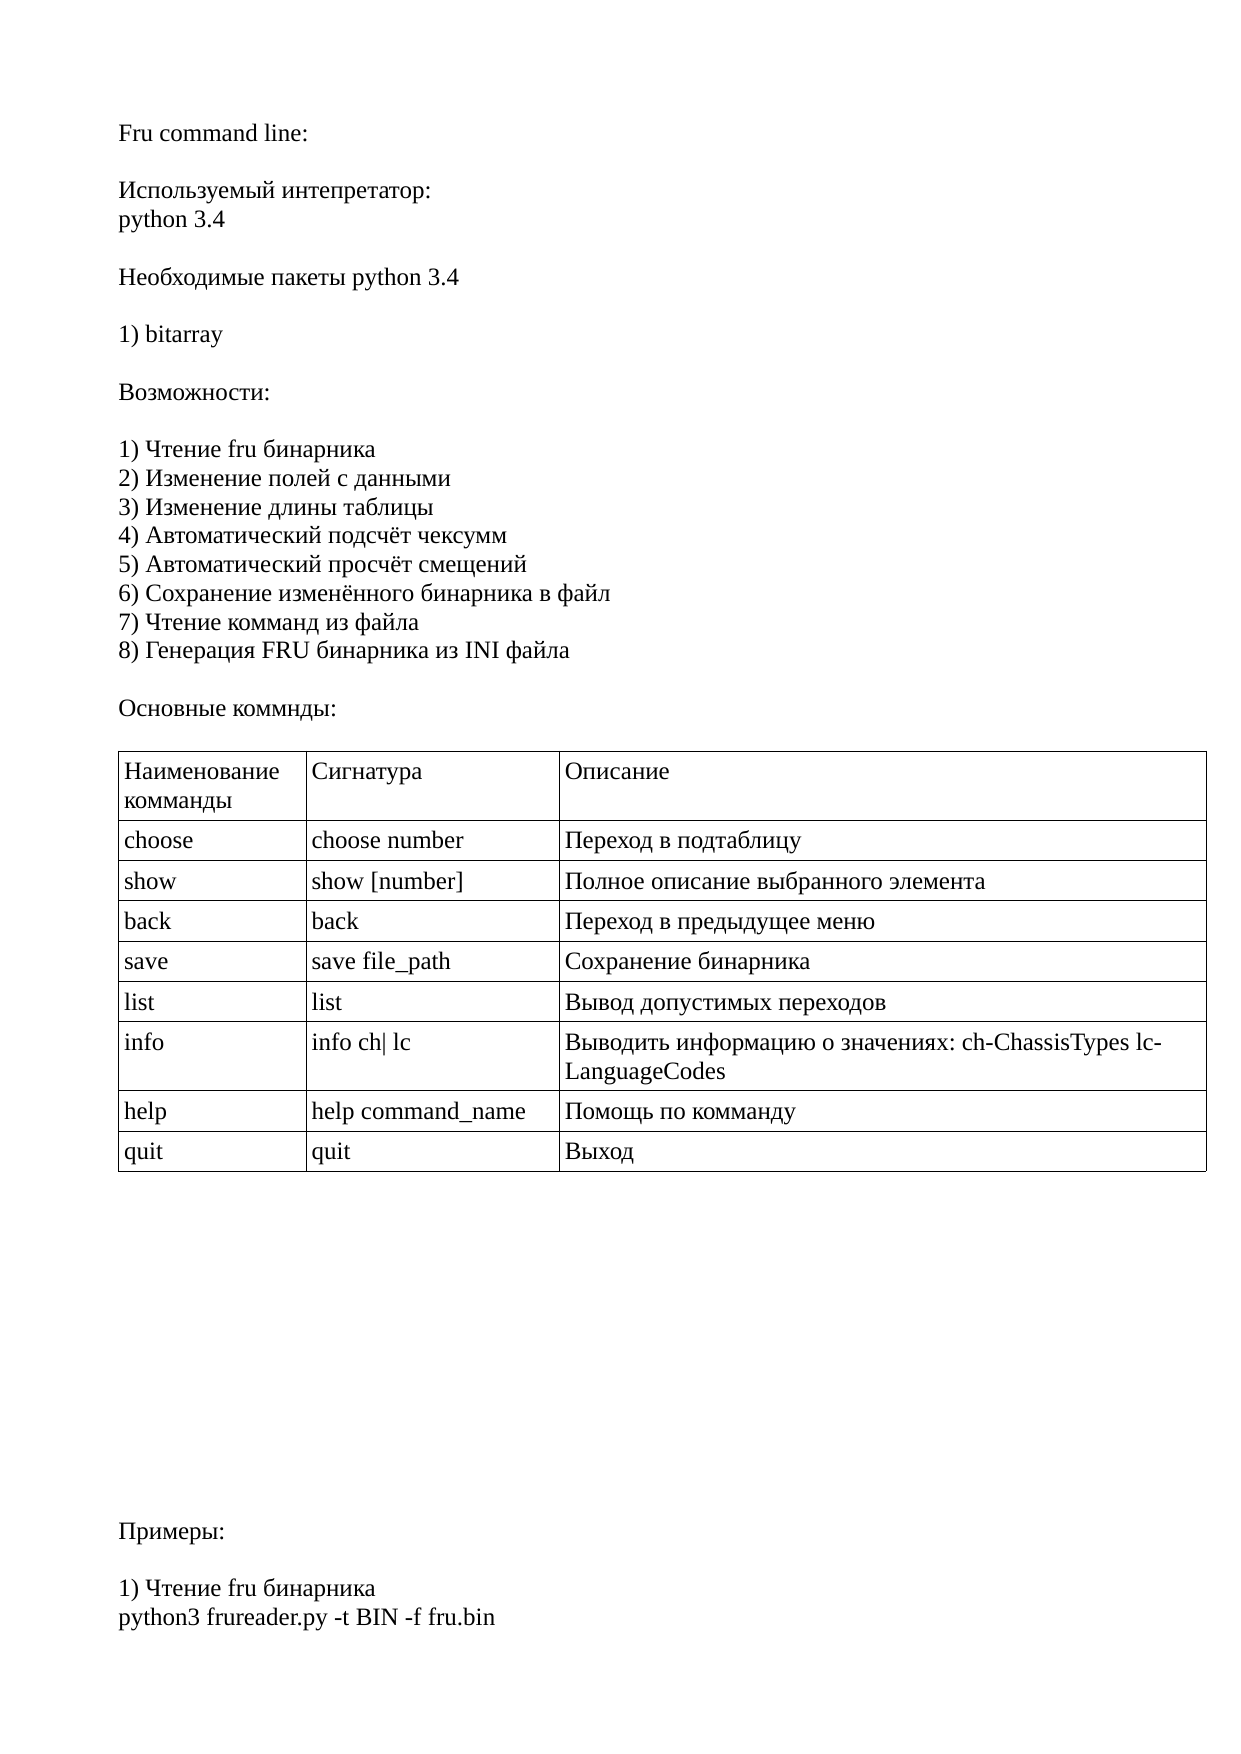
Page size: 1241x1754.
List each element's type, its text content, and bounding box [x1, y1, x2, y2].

text Используемый интепретатор: [118, 176, 1122, 204]
text Необходимые пакеты python 3.4 [118, 262, 1122, 291]
text 8) Генерация FRU бинарника из INI файла [118, 636, 1122, 664]
text 1) Чтение fru бинарника [118, 434, 1122, 463]
text 6) Сохранение изменённого бинарника в файл [118, 578, 1122, 607]
text 7) Чтение комманд из файла [118, 607, 1122, 636]
text 1) bitarray [118, 319, 1122, 348]
table_cell Переход в подтаблицу [560, 821, 1206, 860]
table_header Сигнатура [307, 752, 559, 820]
text python 3.4 [118, 204, 1122, 233]
table_cell choose [119, 821, 306, 860]
table_cell save file_path [307, 942, 559, 981]
table_cell Переход в предыдущее меню [560, 901, 1206, 941]
text Fru command line: [118, 118, 1122, 147]
table_cell list [307, 982, 559, 1021]
table_cell Выводить информацию о значениях: ch-ChassisTypes lc-LanguageCodes [560, 1022, 1206, 1090]
table_cell quit [307, 1132, 559, 1171]
table_cell Выход [560, 1132, 1206, 1171]
text Примеры: [118, 1516, 1122, 1545]
table_cell list [119, 982, 306, 1021]
table_cell Полное описание выбранного элемента [560, 861, 1206, 900]
table_cell back [307, 901, 559, 941]
table_cell back [119, 901, 306, 941]
text 2) Изменение полей с данными [118, 463, 1122, 492]
table_cell help command_name [307, 1091, 559, 1131]
text Возможности: [118, 377, 1122, 406]
text 4) Автоматический подсчёт чексумм [118, 521, 1122, 549]
text Основные коммнды: [118, 693, 1122, 722]
table_cell Помощь по комманду [560, 1091, 1206, 1131]
table_cell info ch| lc [307, 1022, 559, 1090]
table_cell info [119, 1022, 306, 1090]
table_cell Сохранение бинарника [560, 942, 1206, 981]
table_cell quit [119, 1132, 306, 1171]
table_header Описание [560, 752, 1206, 820]
table_cell save [119, 942, 306, 981]
text python3 frureader.py -t BIN -f fru.bin [118, 1602, 1122, 1631]
text 3) Изменение длины таблицы [118, 492, 1122, 521]
table_header Наименование комманды [119, 752, 306, 820]
table_cell show [number] [307, 861, 559, 900]
table_cell show [119, 861, 306, 900]
table_cell choose number [307, 821, 559, 860]
table_cell Вывод допустимых переходов [560, 982, 1206, 1021]
text 5) Автоматический просчёт смещений [118, 549, 1122, 578]
table_cell help [119, 1091, 306, 1131]
text 1) Чтение fru бинарника [118, 1573, 1122, 1602]
